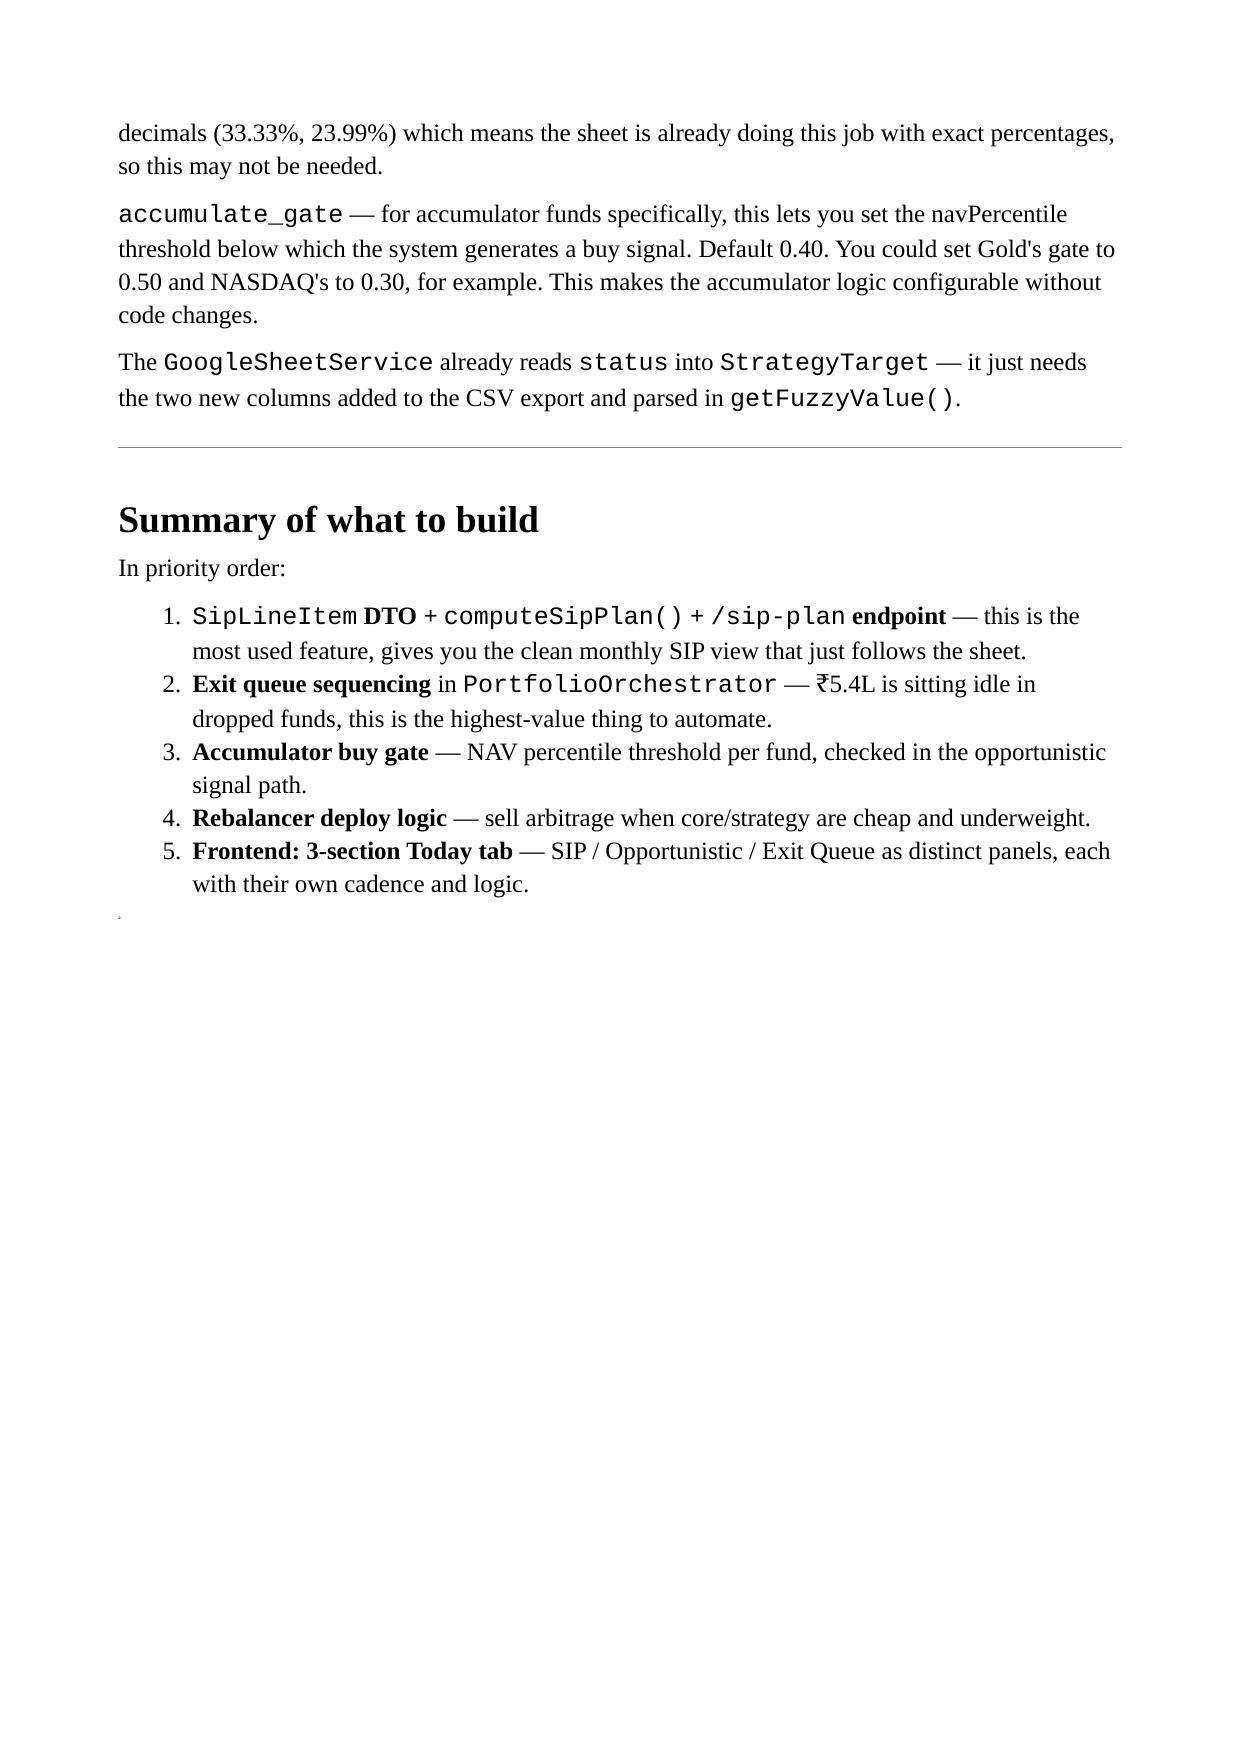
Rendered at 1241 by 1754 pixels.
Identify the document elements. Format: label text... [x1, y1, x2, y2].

text decimals (33.33%, 23.99%) which means the sheet is already doing this job with exact percentages, so this may not be needed. [118, 118, 1122, 180]
text The GoogleSheetService already reads status into StrategyTarget — it just needs the two new columns added to the CSV export and parsed in getFuzzyValue(). [118, 347, 1122, 413]
subtitle Summary of what to build [118, 498, 1122, 541]
text In priority order: [118, 553, 1122, 582]
text accumulate_gate — for accumulator funds specifically, this lets you set the navPercentile threshold below which the system generates a buy signal. Default 0.40. You could set Gold's gate to 0.50 and NASDAQ's to 0.30, for example. This makes the accumulator logic configurable without code changes. [118, 199, 1122, 329]
list Frontend: 3-section Today tab — SIP / Opportunistic / Exit Queue as distinct panels, each with their own cadence and logic. [162, 836, 1122, 898]
list Accumulator buy gate — NAV percentile threshold per fund, checked in the opportunistic signal path. [162, 737, 1122, 799]
list Exit queue sequencing in PortfolioOrchestrator — ₹5.4L is sitting idle in dropped funds, this is the highest-value thing to automate. [162, 669, 1122, 733]
list Rebalancer deploy logic — sell arbitrage when core/strategy are cheap and underweight. [162, 803, 1122, 832]
list SipLineItem DTO + computeSipPlan() + /sip-plan endpoint — this is the most used feature, gives you the clean monthly SIP view that just follows the sheet. [162, 601, 1122, 665]
